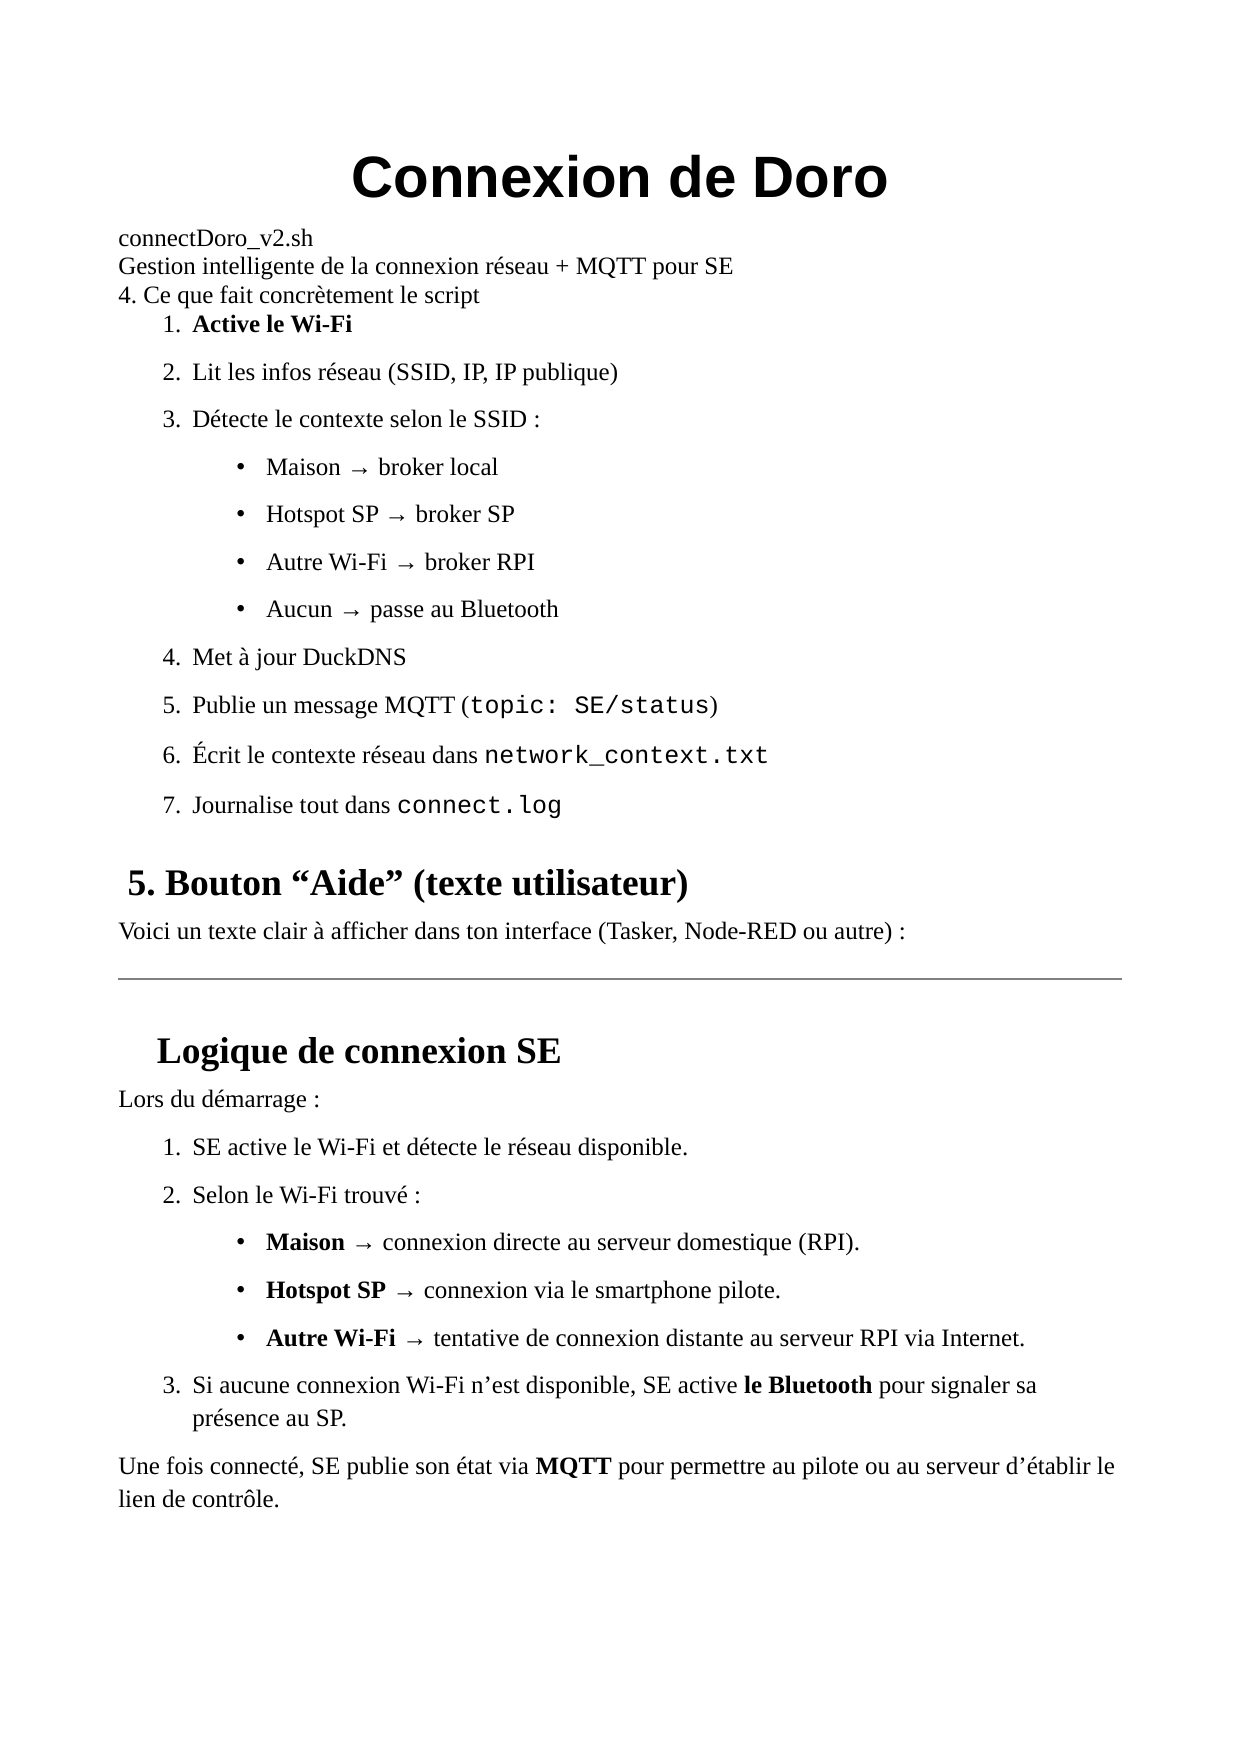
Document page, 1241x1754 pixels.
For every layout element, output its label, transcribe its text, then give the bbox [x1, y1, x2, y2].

text connectDoro_v2.sh Gestion intelligente de la connexion réseau + MQTT pour SE 4. Ce que fait concrètement le script [118, 223, 1122, 309]
list SE active le Wi-Fi et détecte le réseau disponible. [162, 1132, 1122, 1161]
list Autre Wi-Fi → broker RPI [236, 547, 1122, 576]
text Voici un texte clair à afficher dans ton interface (Tasker, Node-RED ou autre) : [118, 916, 1122, 945]
list Détecte le contexte selon le SSID : [162, 404, 1122, 433]
list Maison → connexion directe au serveur domestique (RPI). [236, 1227, 1122, 1256]
list Maison → broker local [236, 452, 1122, 481]
list Hotspot SP → connexion via le smartphone pilote. [236, 1275, 1122, 1304]
list Si aucune connexion Wi-Fi n’est disponible, SE active le Bluetooth pour signaler sa présence au SP. [162, 1370, 1122, 1432]
text Une fois connecté, SE publie son état via MQTT pour permettre au pilote ou au serveur d’établir le lien de contrôle. [118, 1451, 1122, 1513]
subtitle 📶 Logique de connexion SE [118, 1029, 1122, 1072]
list Active le Wi-Fi [162, 309, 1122, 338]
list Aucun → passe au Bluetooth [236, 594, 1122, 623]
list Journalise tout dans connect.log [162, 790, 1122, 821]
subtitle 🧑‍💻 5. Bouton “Aide” (texte utilisateur) [118, 861, 1122, 904]
list Écrit le contexte réseau dans network_context.txt [162, 740, 1122, 771]
title Connexion de Doro [118, 143, 1122, 210]
list Autre Wi-Fi → tentative de connexion distante au serveur RPI via Internet. [236, 1323, 1122, 1351]
text Lors du démarrage : [118, 1084, 1122, 1113]
list Lit les infos réseau (SSID, IP, IP publique) [162, 357, 1122, 385]
list Met à jour DuckDNS [162, 642, 1122, 671]
list Selon le Wi-Fi trouvé : [162, 1180, 1122, 1208]
list Publie un message MQTT (topic: SE/status) [162, 690, 1122, 721]
list Hotspot SP → broker SP [236, 499, 1122, 528]
